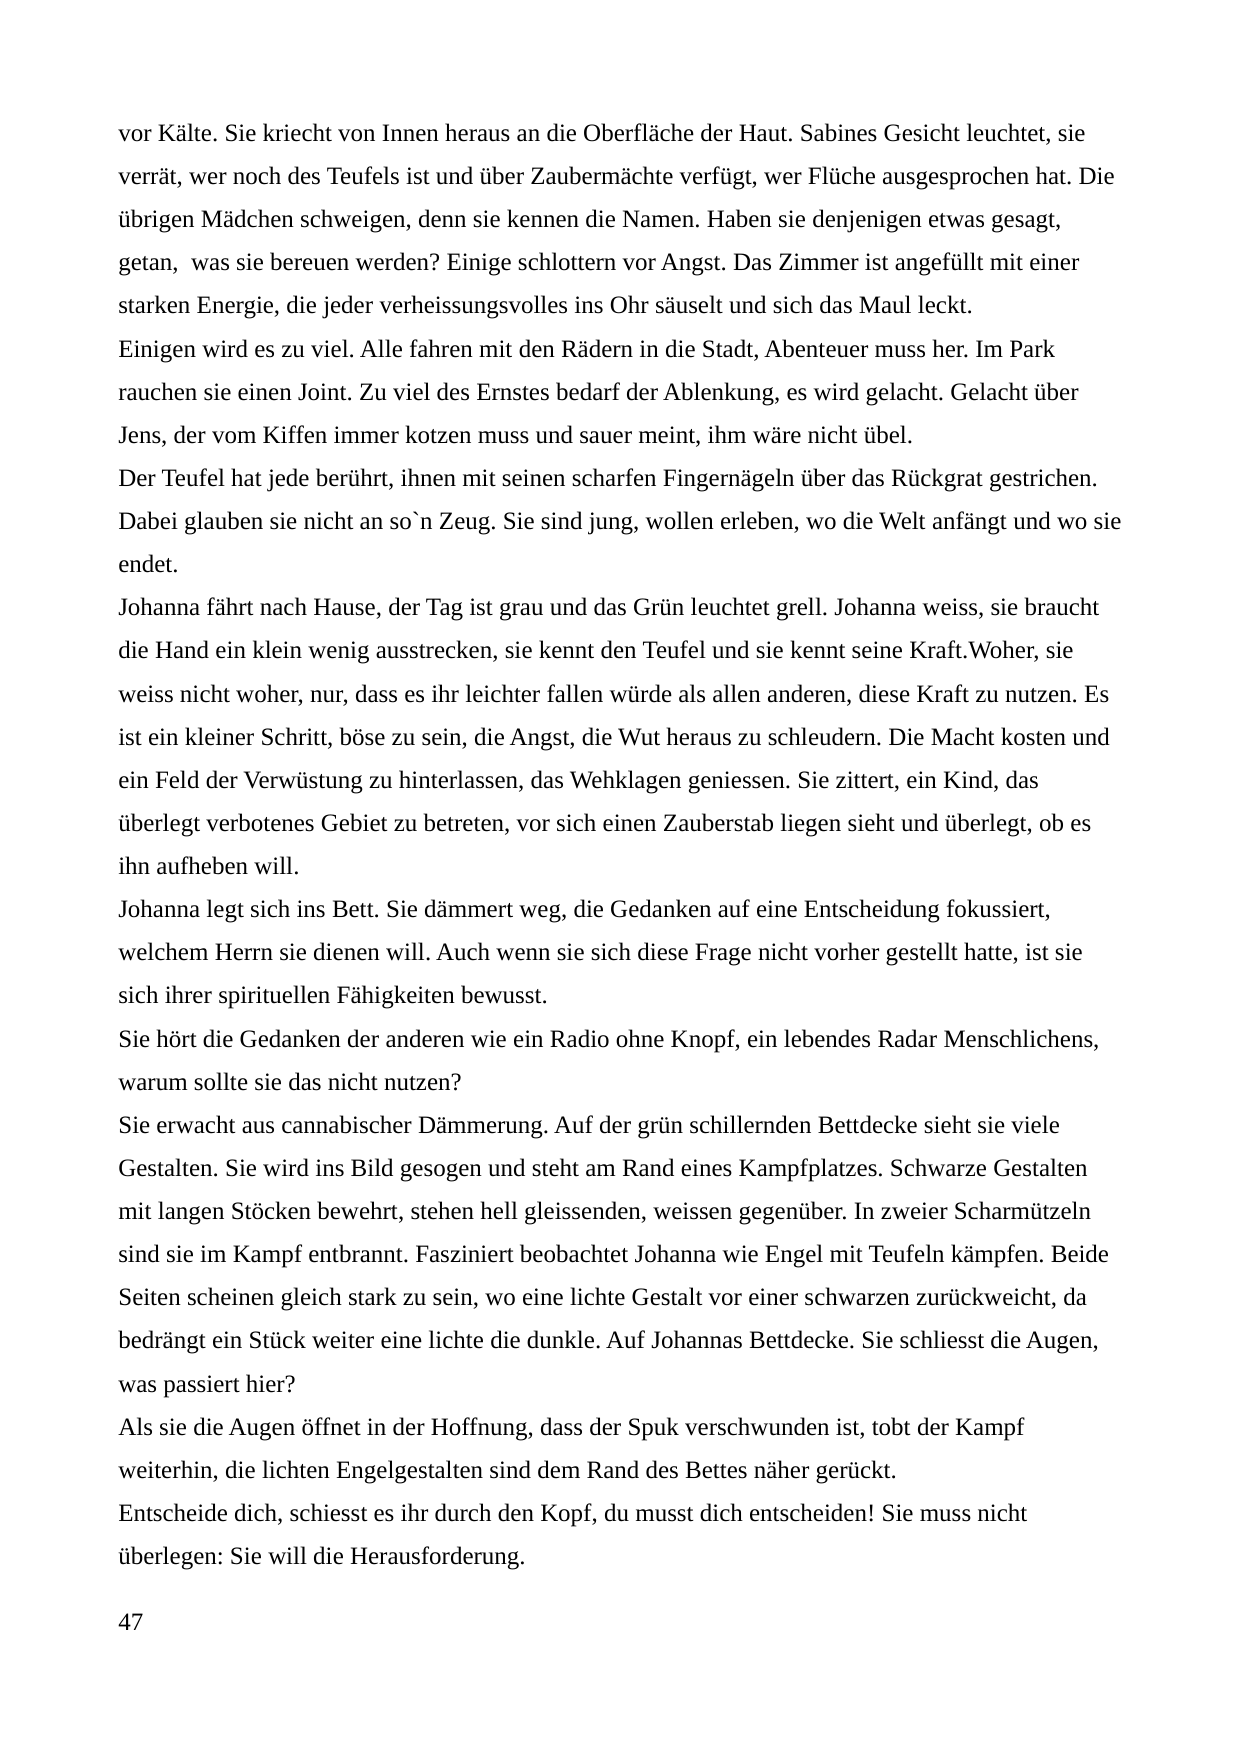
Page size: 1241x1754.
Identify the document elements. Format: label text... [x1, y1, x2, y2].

text Johanna legt sich ins Bett. Sie dämmert weg, die Gedanken auf eine Entscheidung fokussiert, welchem Herrn sie dienen will. Auch wenn sie sich diese Frage nicht vorher gestellt hatte, ist sie sich ihrer spirituellen Fähigkeiten bewusst. [118, 894, 1122, 1009]
text Sie hört die Gedanken der anderen wie ein Radio ohne Knopf, ein lebendes Radar Menschlichens, warum sollte sie das nicht nutzen? [118, 1024, 1122, 1096]
text Der Teufel hat jede berührt, ihnen mit seinen scharfen Fingernägeln über das Rückgrat gestrichen. Dabei glauben sie nicht an so`n Zeug. Sie sind jung, wollen erleben, wo die Welt anfängt und wo sie endet. [118, 463, 1122, 578]
text vor Kälte. Sie kriecht von Innen heraus an die Oberfläche der Haut. Sabines Gesicht leuchtet, sie verrät, wer noch des Teufels ist und über Zaubermächte verfügt, wer Flüche ausgesprochen hat. Die übrigen Mädchen schweigen, denn sie kennen die Namen. Haben sie denjenigen etwas gesagt, getan, was sie bereuen werden? Einige schlottern vor Angst. Das Zimmer ist angefüllt mit einer starken Energie, die jeder verheissungsvolles ins Ohr säuselt und sich das Maul leckt. [118, 118, 1122, 319]
text Johanna fährt nach Hause, der Tag ist grau und das Grün leuchtet grell. Johanna weiss, sie braucht die Hand ein klein wenig ausstrecken, sie kennt den Teufel und sie kennt seine Kraft.Woher, sie weiss nicht woher, nur, dass es ihr leichter fallen würde als allen anderen, diese Kraft zu nutzen. Es ist ein kleiner Schritt, böse zu sein, die Angst, die Wut heraus zu schleudern. Die Macht kosten und ein Feld der Verwüstung zu hinterlassen, das Wehklagen geniessen. Sie zittert, ein Kind, das überlegt verbotenes Gebiet zu betreten, vor sich einen Zauberstab liegen sieht und überlegt, ob es ihn aufheben will. [118, 592, 1122, 880]
text Einigen wird es zu viel. Alle fahren mit den Rädern in die Stadt, Abenteuer muss her. Im Park rauchen sie einen Joint. Zu viel des Ernstes bedarf der Ablenkung, es wird gelacht. Gelacht über Jens, der vom Kiffen immer kotzen muss und sauer meint, ihm wäre nicht übel. [118, 334, 1122, 449]
text Als sie die Augen öffnet in der Hoffnung, dass der Spuk verschwunden ist, tobt der Kampf weiterhin, die lichten Engelgestalten sind dem Rand des Bettes näher gerückt. [118, 1412, 1122, 1484]
text Sie erwacht aus cannabischer Dämmerung. Auf der grün schillernden Bettdecke sieht sie viele Gestalten. Sie wird ins Bild gesogen und steht am Rand eines Kampfplatzes. Schwarze Gestalten mit langen Stöcken bewehrt, stehen hell gleissenden, weissen gegenüber. In zweier Scharmützeln sind sie im Kampf entbrannt. Fasziniert beobachtet Johanna wie Engel mit Teufeln kämpfen. Beide Seiten scheinen gleich stark zu sein, wo eine lichte Gestalt vor einer schwarzen zurückweicht, da bedrängt ein Stück weiter eine lichte die dunkle. Auf Johannas Bettdecke. Sie schliesst die Augen, was passiert hier? [118, 1110, 1122, 1397]
text Entscheide dich, schiesst es ihr durch den Kopf, du musst dich entscheiden! Sie muss nicht überlegen: Sie will die Herausforderung. [118, 1498, 1122, 1570]
